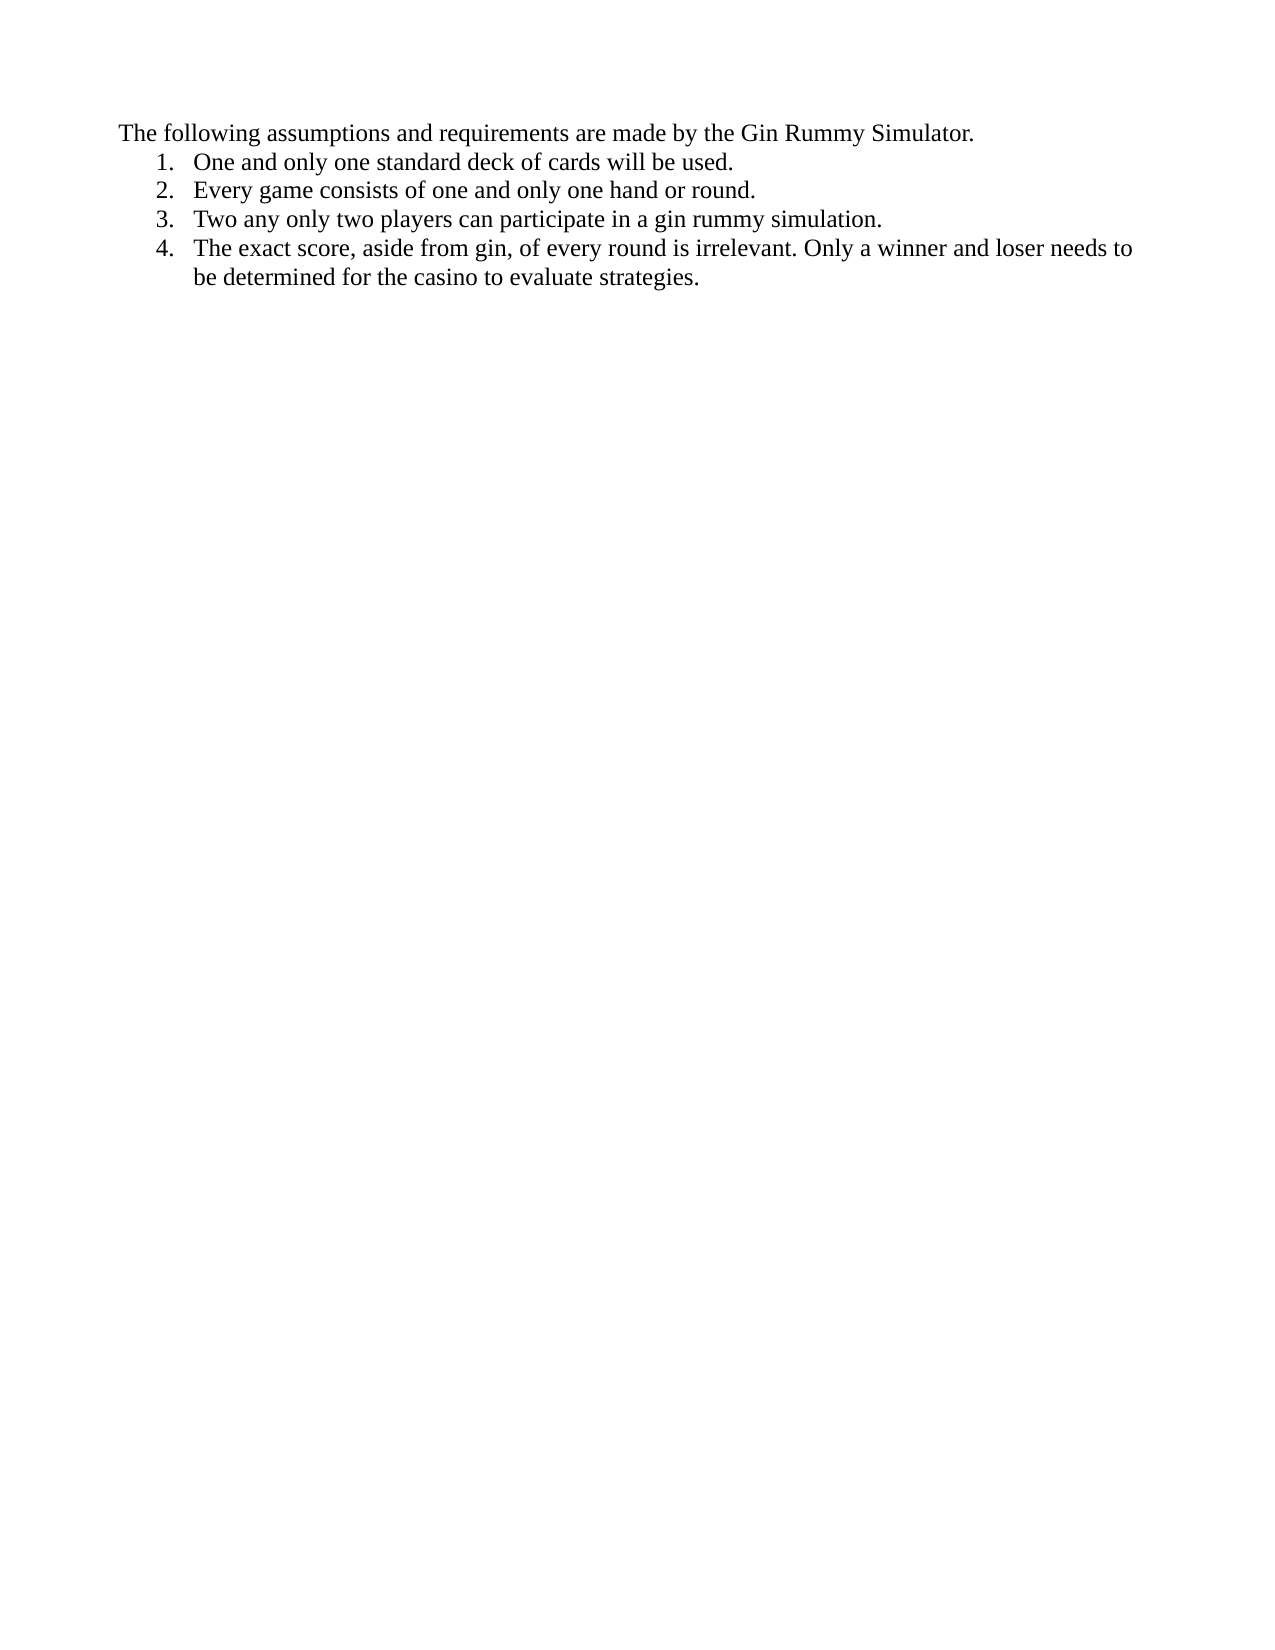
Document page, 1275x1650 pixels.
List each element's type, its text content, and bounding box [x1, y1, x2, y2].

text The following assumptions and requirements are made by the Gin Rummy Simulator. [118, 118, 1157, 147]
list Two any only two players can participate in a gin rummy simulation. [156, 204, 1157, 233]
list Every game consists of one and only one hand or round. [156, 176, 1157, 204]
list One and only one standard deck of cards will be used. [156, 147, 1157, 176]
list The exact score, aside from gin, of every round is irrelevant. Only a winner and loser needs to be determined for the casino to evaluate strategies. [156, 233, 1157, 291]
